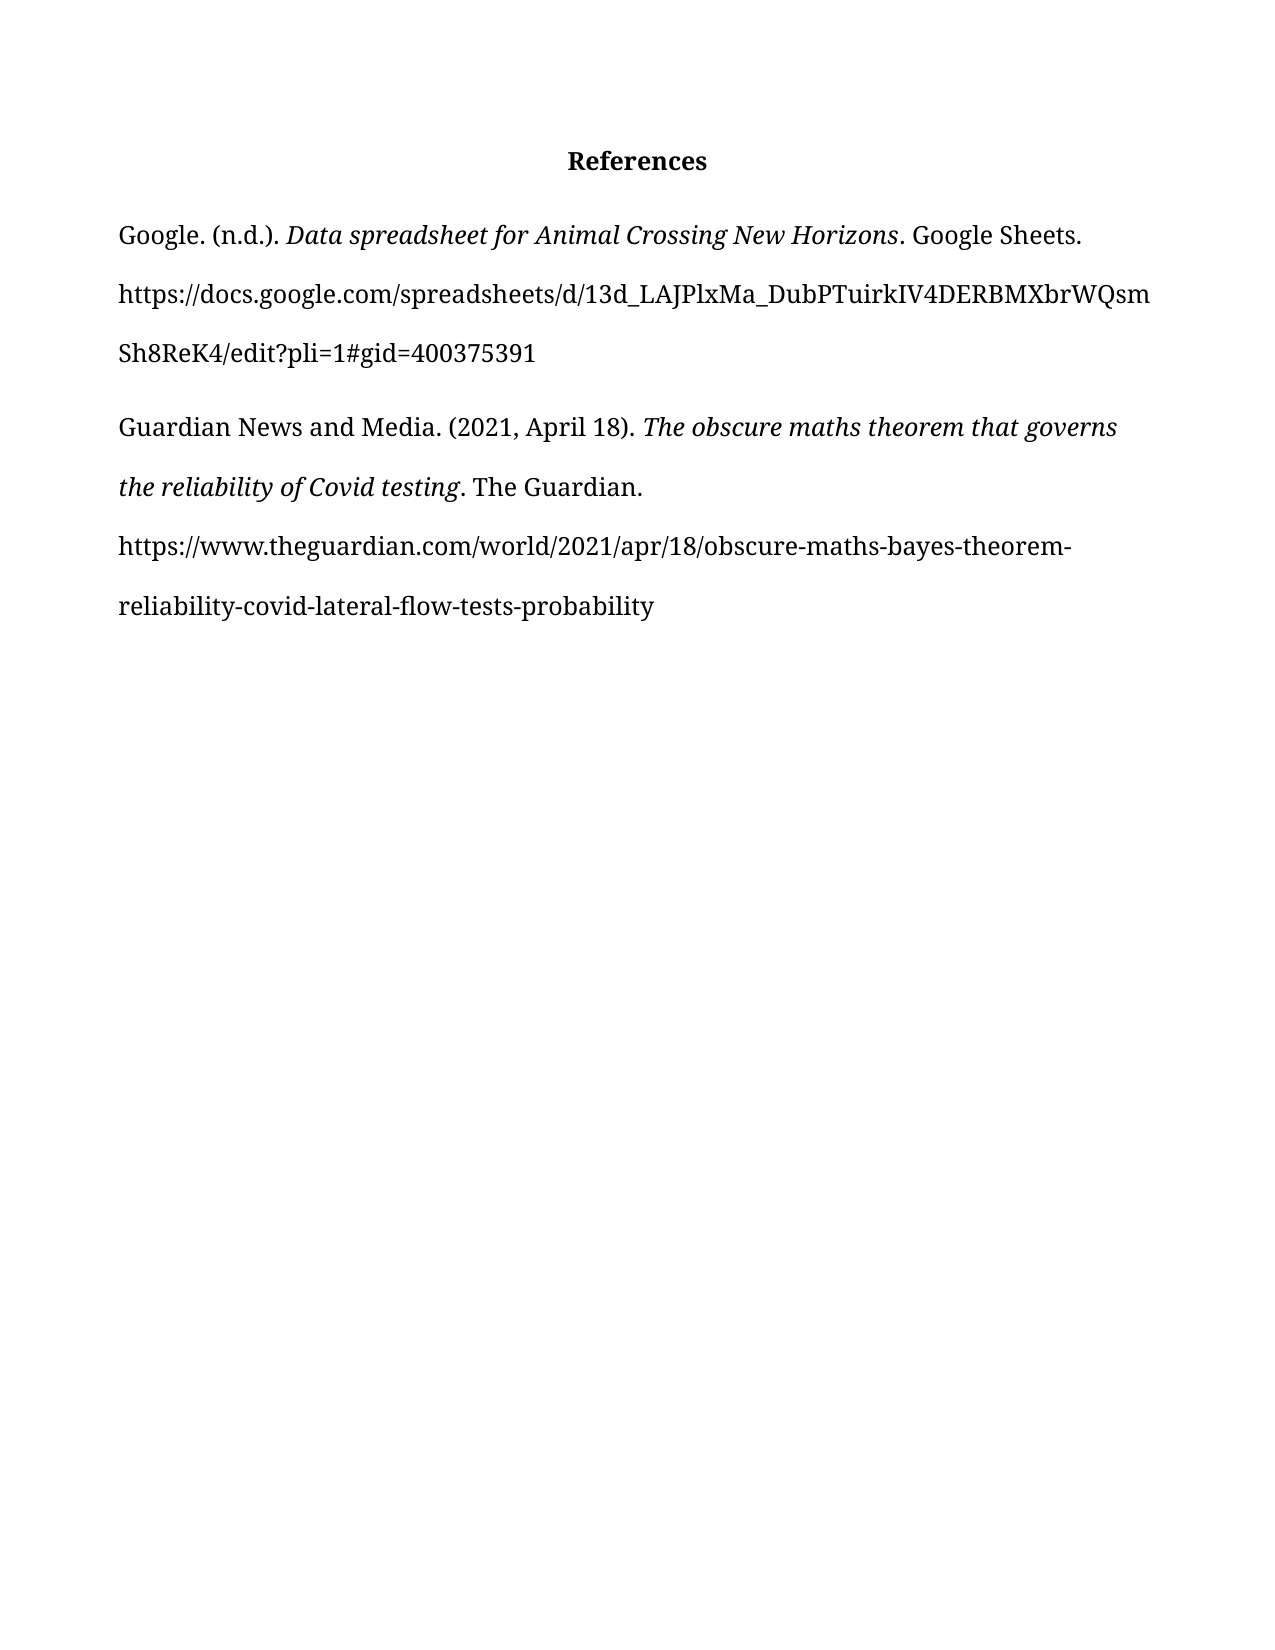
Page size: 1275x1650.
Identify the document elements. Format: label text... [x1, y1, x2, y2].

text Guardian News and Media. (2021, April 18). The obscure maths theorem that governs the reliability of Covid testing. The Guardian. https://www.theguardian.com/world/2021/apr/18/obscure-maths-bayes-theorem-reliability-covid-lateral-flow-tests-probability [118, 385, 1157, 622]
text Google. (n.d.). Data spreadsheet for Animal Crossing New Horizons. Google Sheets. https://docs.google.com/spreadsheets/d/13d_LAJPlxMa_DubPTuirkIV4DERBMXbrWQsmSh8ReK4/edit?pli=1#gid=400375391 [118, 192, 1157, 370]
text References [118, 118, 1157, 177]
